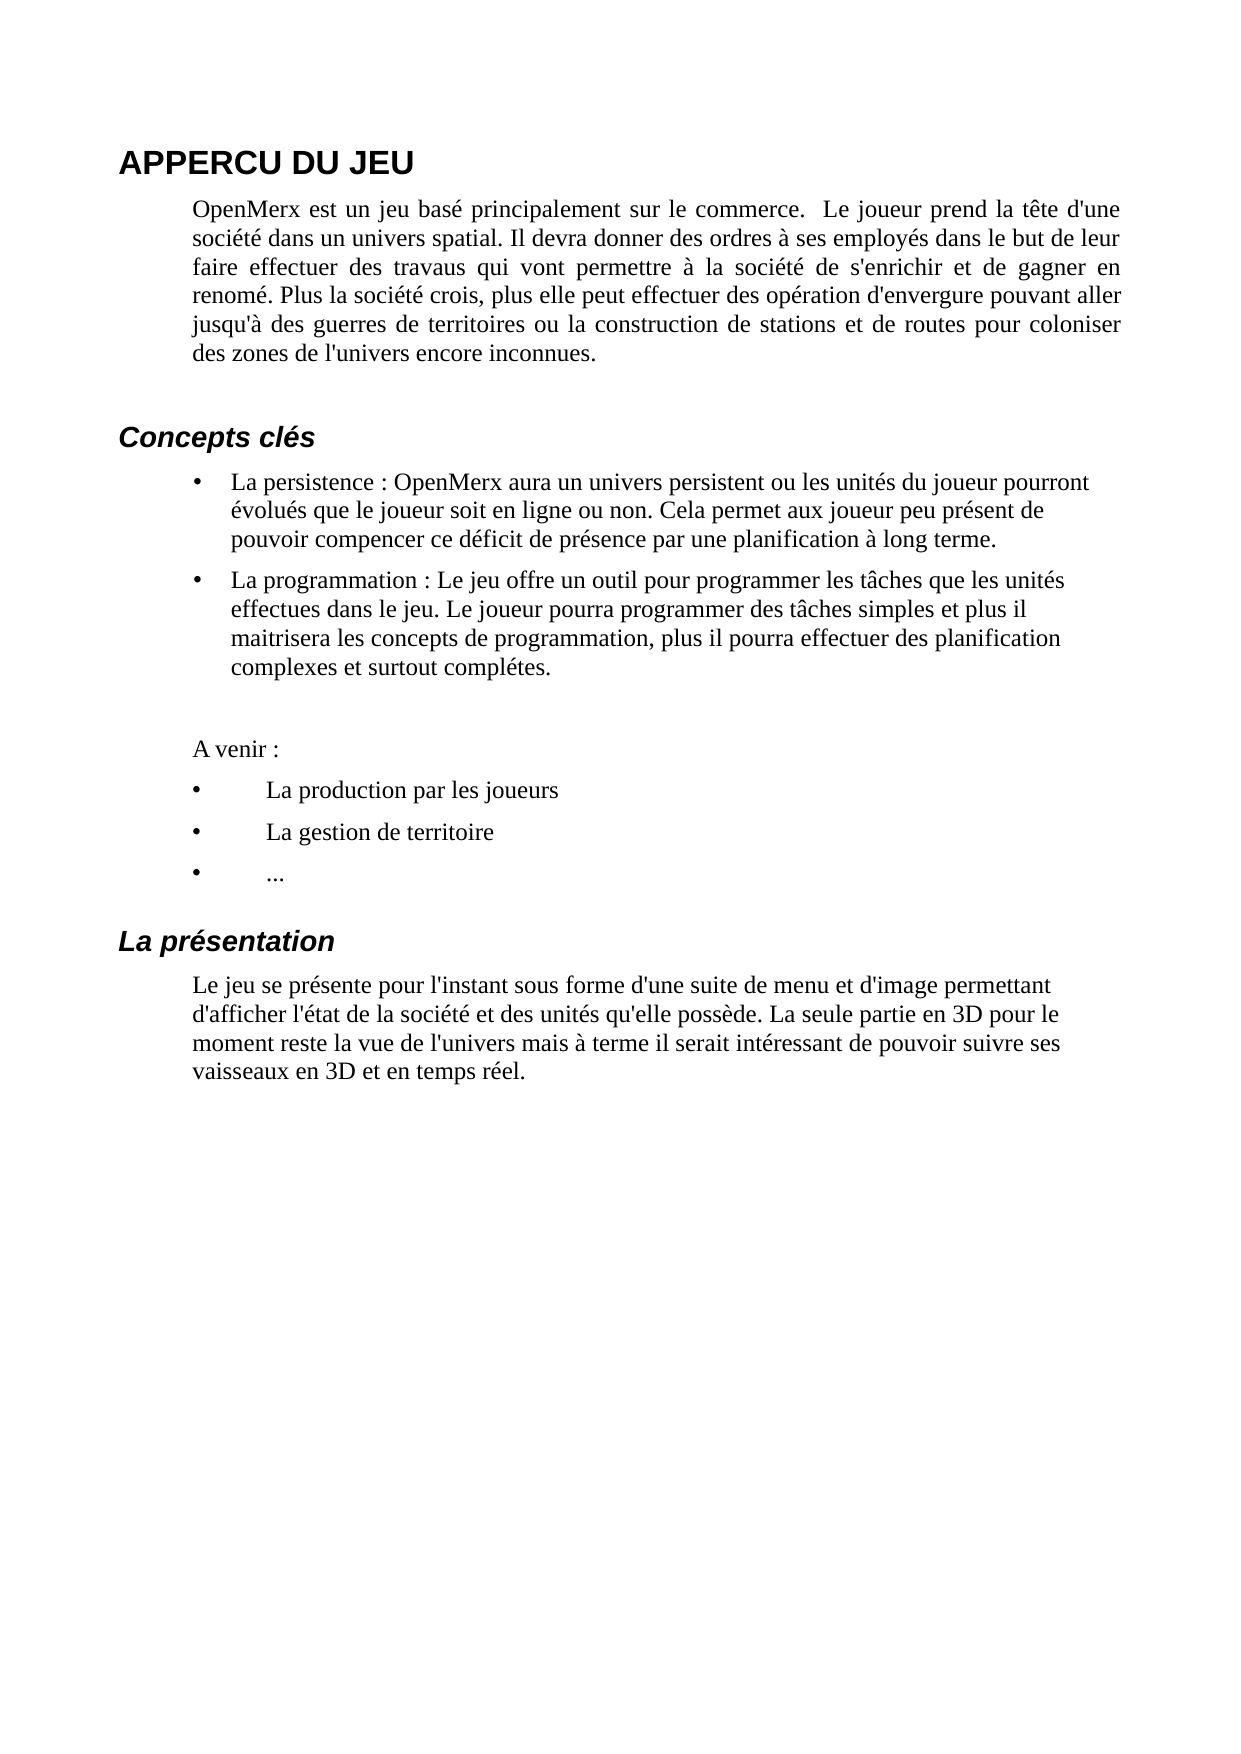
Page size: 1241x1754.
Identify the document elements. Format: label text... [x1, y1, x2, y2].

text A venir : [192, 734, 1122, 763]
list ... [192, 858, 1122, 887]
text OpenMerx est un jeu basé principalement sur le commerce. Le joueur prend la tête d'une société dans un univers spatial. Il devra donner des ordres à ses employés dans le but de leur faire effectuer des travaus qui vont permettre à la société de s'enrichir et de gagner en renomé. Plus la société crois, plus elle peut effectuer des opération d'envergure pouvant aller jusqu'à des guerres de territoires ou la construction de stations et de routes pour coloniser des zones de l'univers encore inconnues. [192, 194, 1122, 367]
subtitle Concepts clés [118, 421, 1122, 454]
list La gestion de territoire [192, 817, 1122, 845]
subtitle APPERCU DU JEU [118, 143, 1122, 182]
list La persistence : OpenMerx aura un univers persistent ou les unités du joueur pourront évolués que le joueur soit en ligne ou non. Cela permet aux joueur peu présent de pouvoir compencer ce déficit de présence par une planification à long terme. [193, 467, 1122, 553]
list La production par les joueurs [192, 775, 1122, 804]
text Le jeu se présente pour l'instant sous forme d'une suite de menu et d'image permettant d'afficher l'état de la société et des unités qu'elle possède. La seule partie en 3D pour le moment reste la vue de l'univers mais à terme il serait intéressant de pouvoir suivre ses vaisseaux en 3D et en temps réel. [192, 970, 1122, 1085]
list La programmation : Le jeu offre un outil pour programmer les tâches que les unités effectues dans le jeu. Le joueur pourra programmer des tâches simples et plus il maitrisera les concepts de programmation, plus il pourra effectuer des planification complexes et surtout complétes. [193, 565, 1122, 680]
subtitle La présentation [118, 924, 1122, 958]
